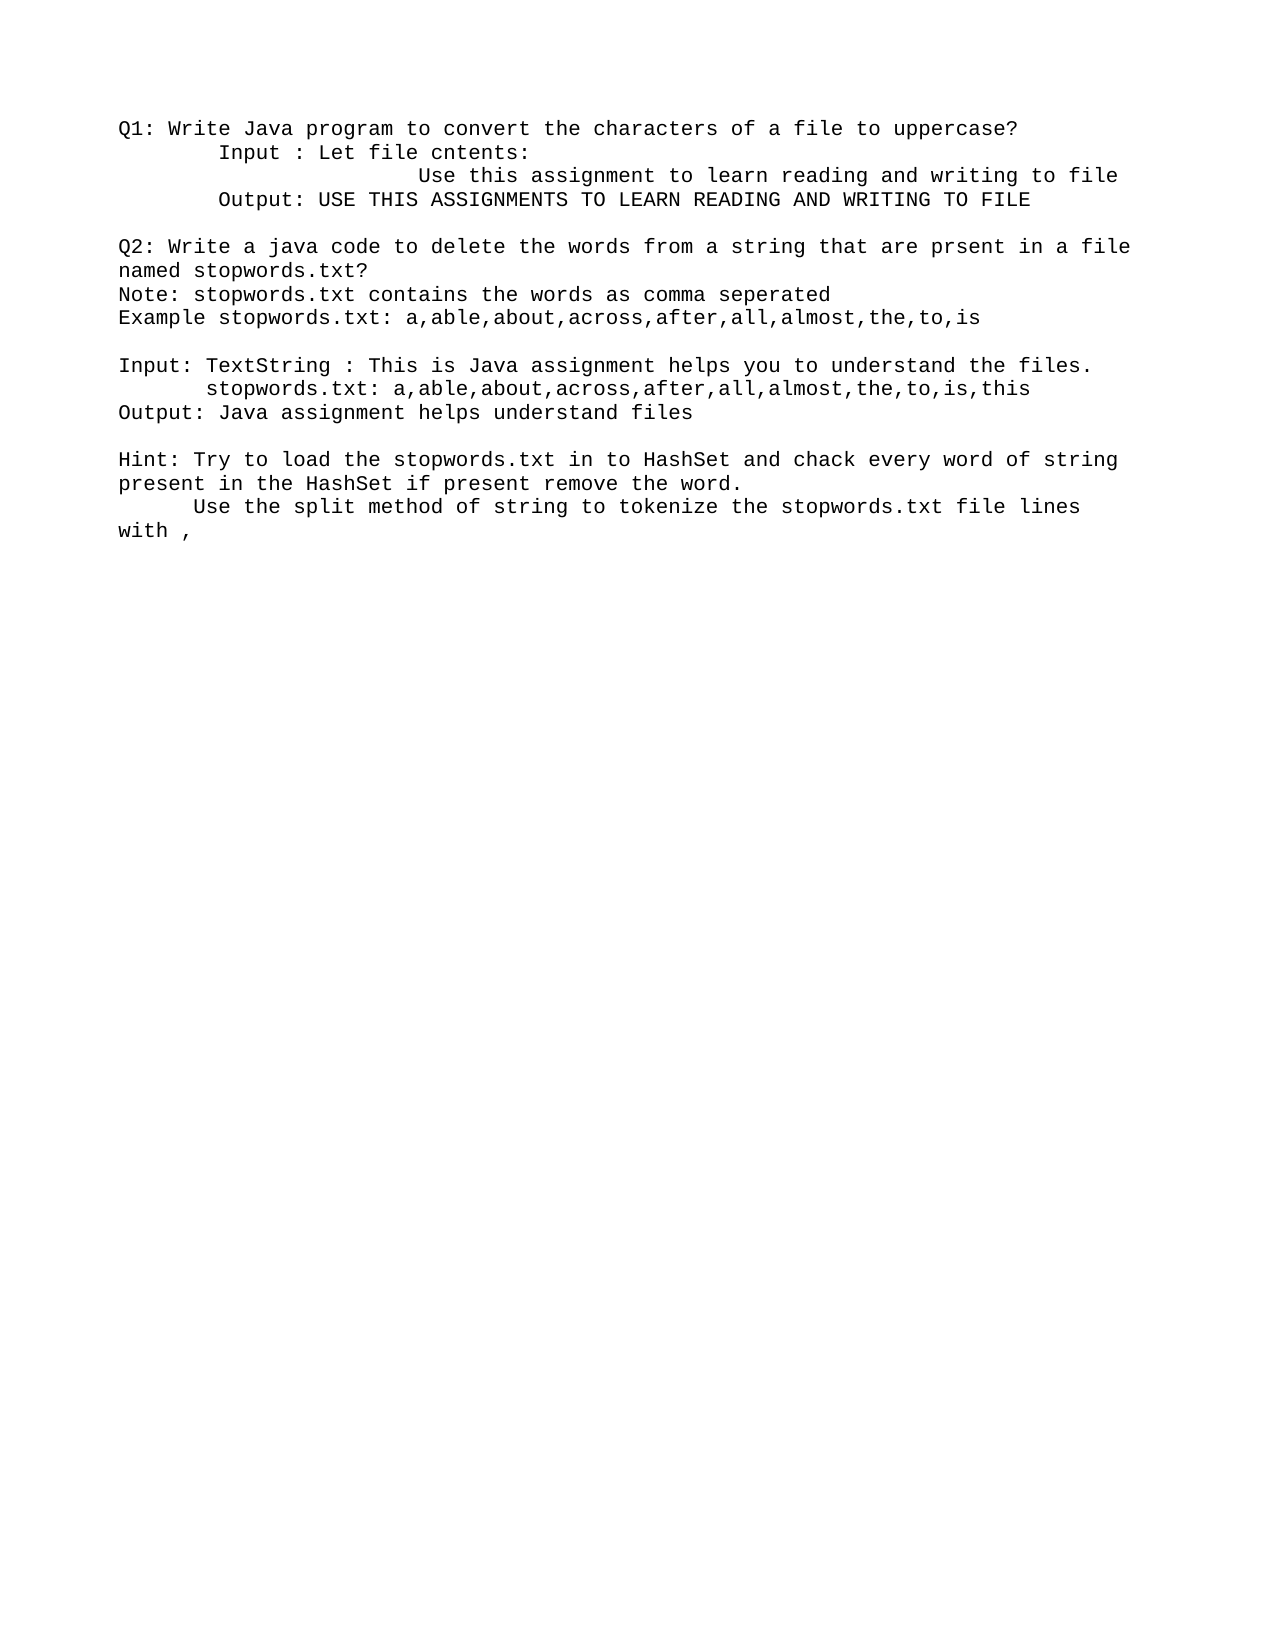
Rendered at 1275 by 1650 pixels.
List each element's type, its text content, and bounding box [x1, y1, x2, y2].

text Q1: Write Java program to convert the characters of a file to uppercase? [118, 118, 1157, 142]
text stopwords.txt: a,able,about,across,after,all,almost,the,to,is,this [118, 378, 1157, 402]
text Input: TextString : This is Java assignment helps you to understand the files. [118, 354, 1157, 378]
text Use this assignment to learn reading and writing to file [118, 165, 1157, 189]
text Use the split method of string to tokenize the stopwords.txt file lines with , [118, 496, 1157, 544]
text Output: USE THIS ASSIGNMENTS TO LEARN READING AND WRITING TO FILE [118, 189, 1157, 213]
text Input : Let file cntents: [118, 142, 1157, 165]
text Example stopwords.txt: a,able,about,across,after,all,almost,the,to,is [118, 307, 1157, 331]
text Output: Java assignment helps understand files [118, 402, 1157, 426]
text Hint: Try to load the stopwords.txt in to HashSet and chack every word of string present in the HashSet if present remove the word. [118, 449, 1157, 496]
text Q2: Write a java code to delete the words from a string that are prsent in a file named stopwords.txt? [118, 236, 1157, 284]
text Note: stopwords.txt contains the words as comma seperated [118, 284, 1157, 307]
